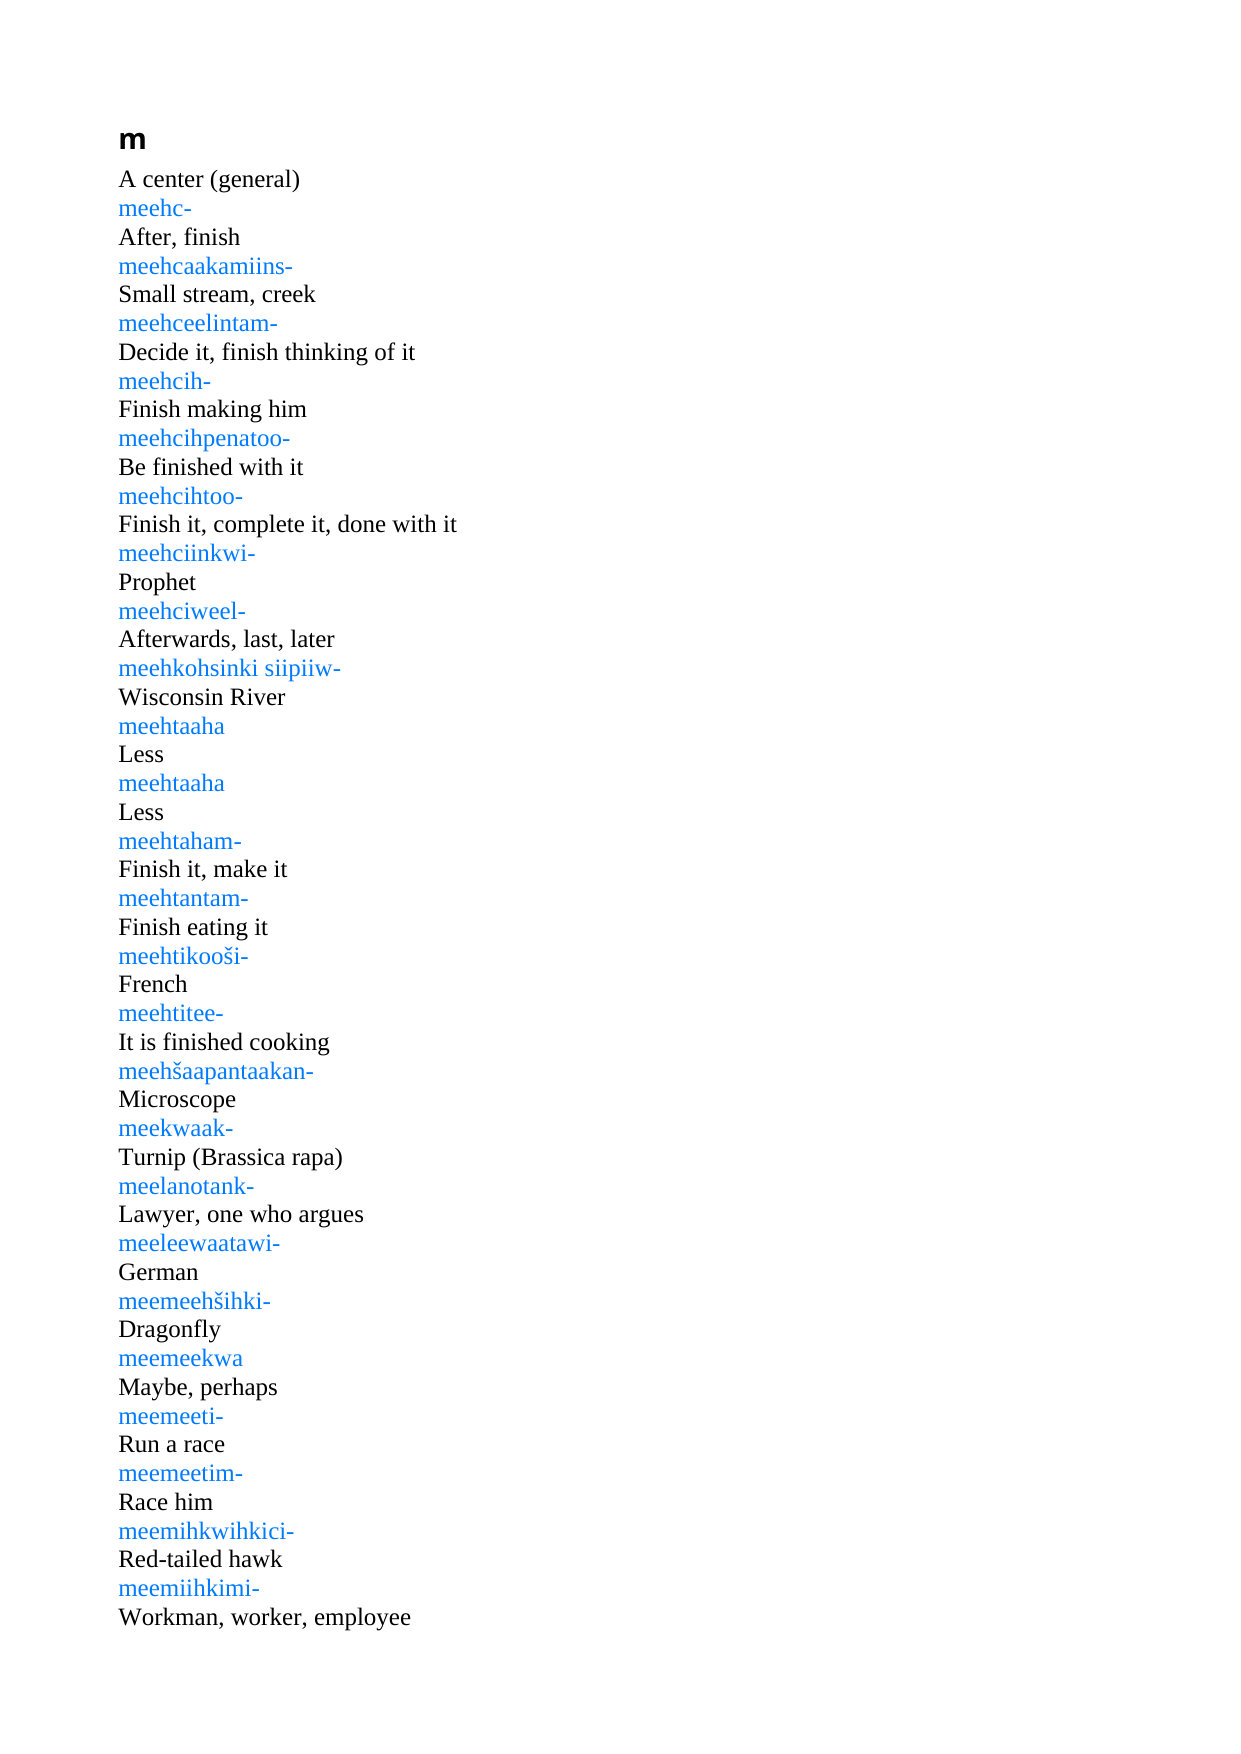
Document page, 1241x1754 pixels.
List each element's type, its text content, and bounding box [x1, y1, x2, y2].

table_cell meehtaaha Less [118, 768, 1122, 826]
table_cell A center (general) [118, 165, 1122, 193]
table_cell meemiihkimi- Workman, worker, employee [118, 1573, 1122, 1631]
table_cell meehc- After, finish [118, 193, 1122, 251]
table_cell meehšaapantaakan- Microscope [118, 1056, 1122, 1113]
table_cell meemihkwihkici- Red-tailed hawk [118, 1516, 1122, 1573]
table_cell meehtikooši- French [118, 941, 1122, 998]
table_cell meemeeti- Run a race [118, 1401, 1122, 1458]
table_cell meekwaak- Turnip (Brassica rapa) [118, 1113, 1122, 1171]
table_cell meehtaaha Less [118, 711, 1122, 768]
table_cell meehcihtoo- Finish it, complete it, done with it [118, 481, 1122, 538]
table_cell meemeehšihki- Dragonfly [118, 1286, 1122, 1343]
table_cell meehceelintam- Decide it, finish thinking of it [118, 308, 1122, 366]
table_cell meehciweel- Afterwards, last, later [118, 596, 1122, 653]
table_cell meehkohsinki siipiiw- Wisconsin River [118, 653, 1122, 711]
table_cell meehcihpenatoo- Be finished with it [118, 423, 1122, 481]
table_cell meehtantam- Finish eating it [118, 883, 1122, 941]
table_header m [118, 118, 1122, 164]
table_cell meeleewaatawi- German [118, 1228, 1122, 1286]
table_cell meehtitee- It is finished cooking [118, 998, 1122, 1056]
table_cell meemeetim- Race him [118, 1458, 1122, 1516]
table_cell meehcaakamiins- Small stream, creek [118, 251, 1122, 308]
table_cell meelanotank- Lawyer, one who argues [118, 1171, 1122, 1228]
table_cell meehciinkwi- Prophet [118, 538, 1122, 596]
table_cell meemeekwa Maybe, perhaps [118, 1343, 1122, 1401]
table_cell meehtaham- Finish it, make it [118, 826, 1122, 883]
table_cell meehcih- Finish making him [118, 366, 1122, 423]
